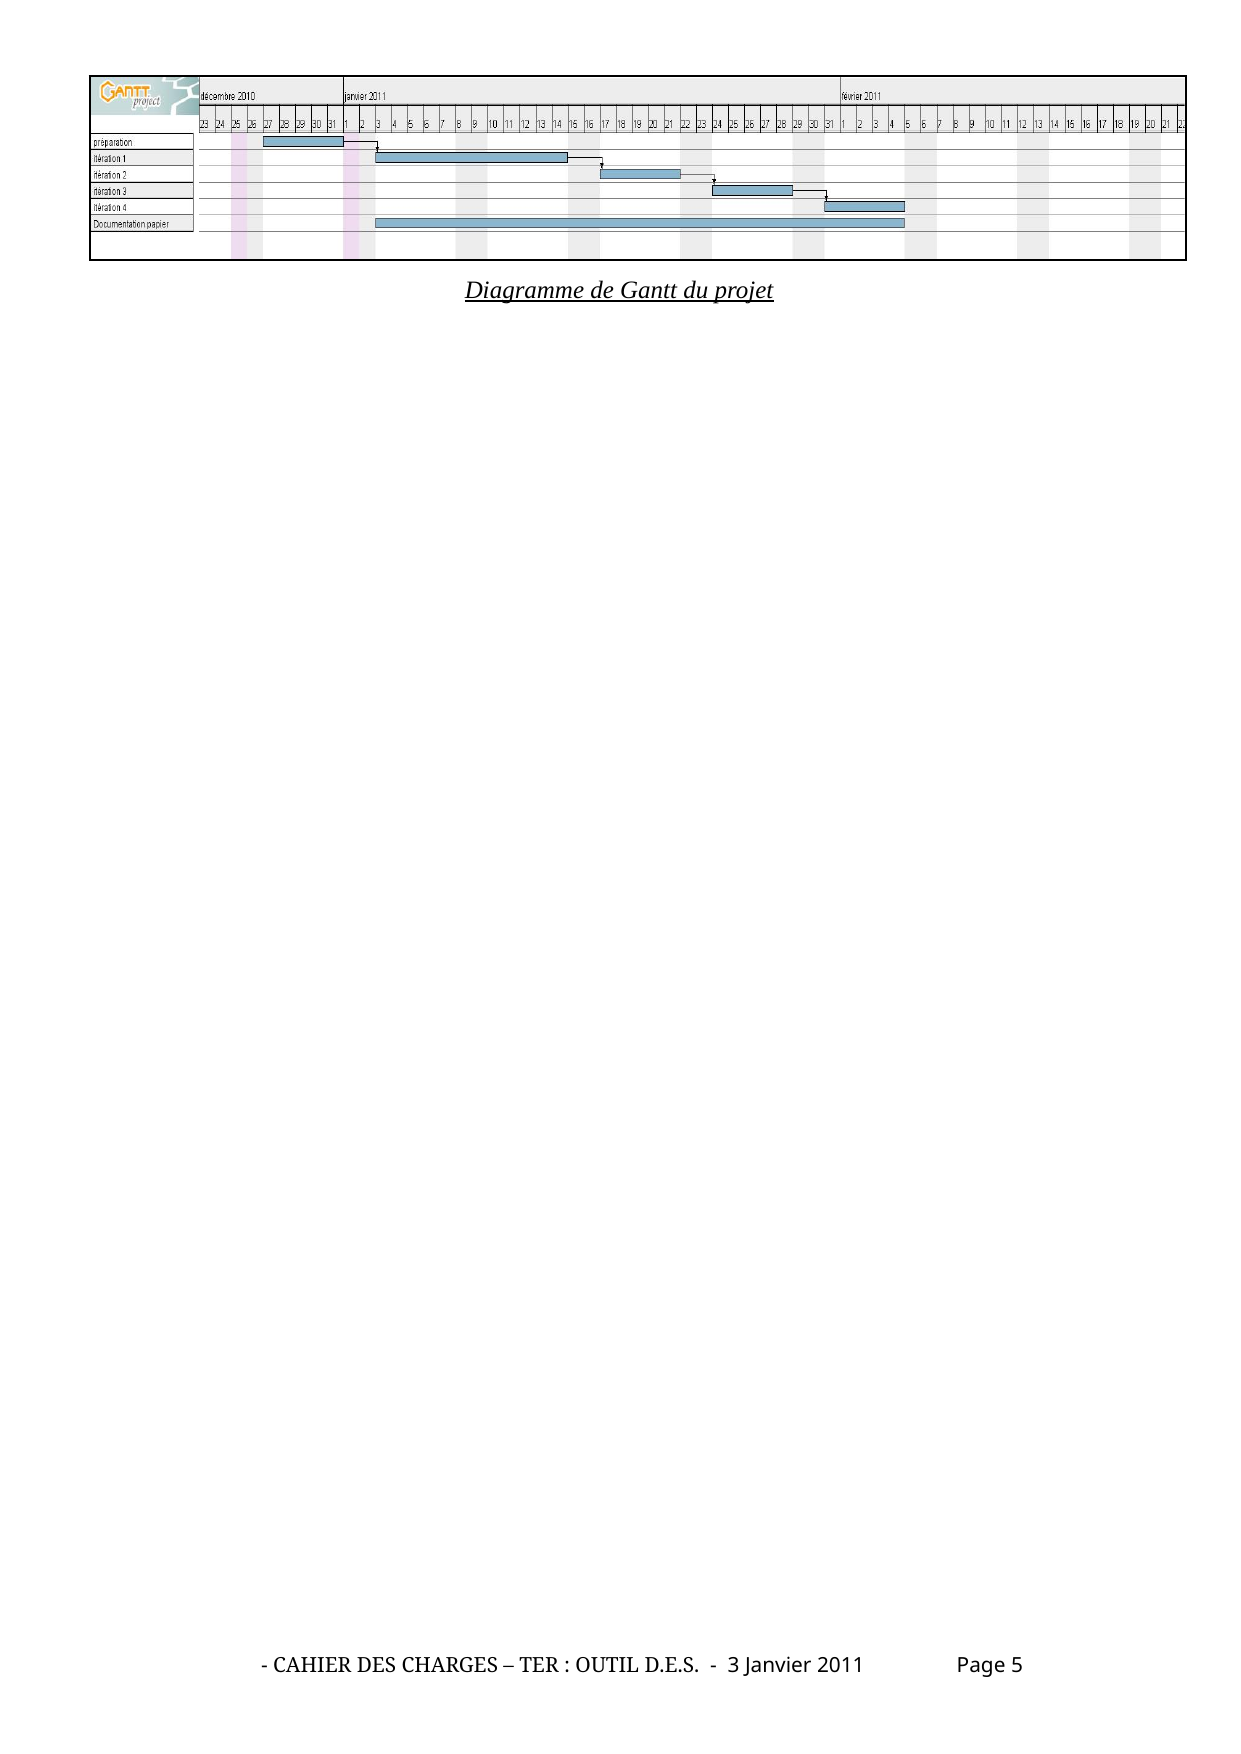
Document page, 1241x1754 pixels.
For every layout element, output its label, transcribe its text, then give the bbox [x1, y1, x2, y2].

text Diagramme de Gantt du projet [88, 76, 1122, 304]
